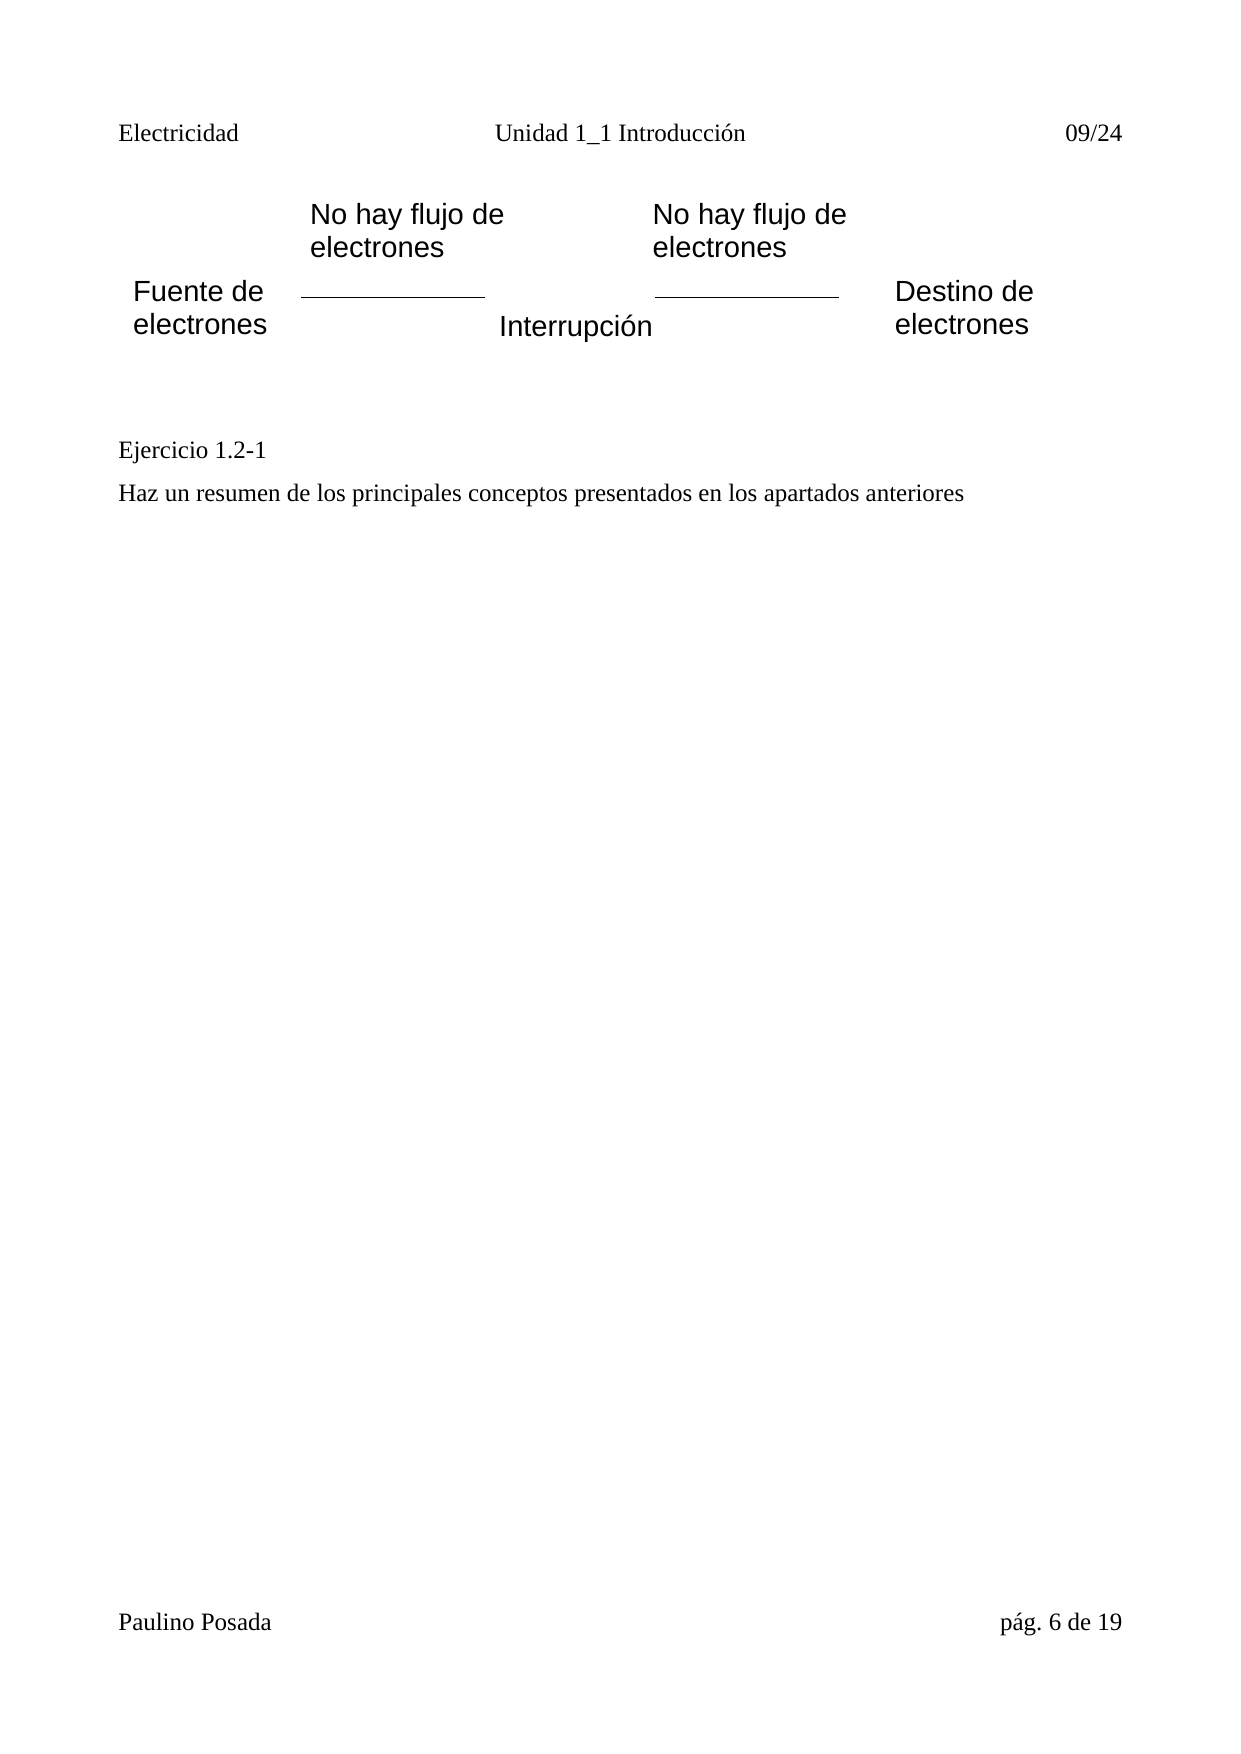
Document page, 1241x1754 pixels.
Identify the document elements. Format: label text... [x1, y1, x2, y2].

text Ejercicio 1.2-1 [118, 435, 1122, 464]
text Haz un resumen de los principales conceptos presentados en los apartados anteriores [118, 478, 1122, 507]
